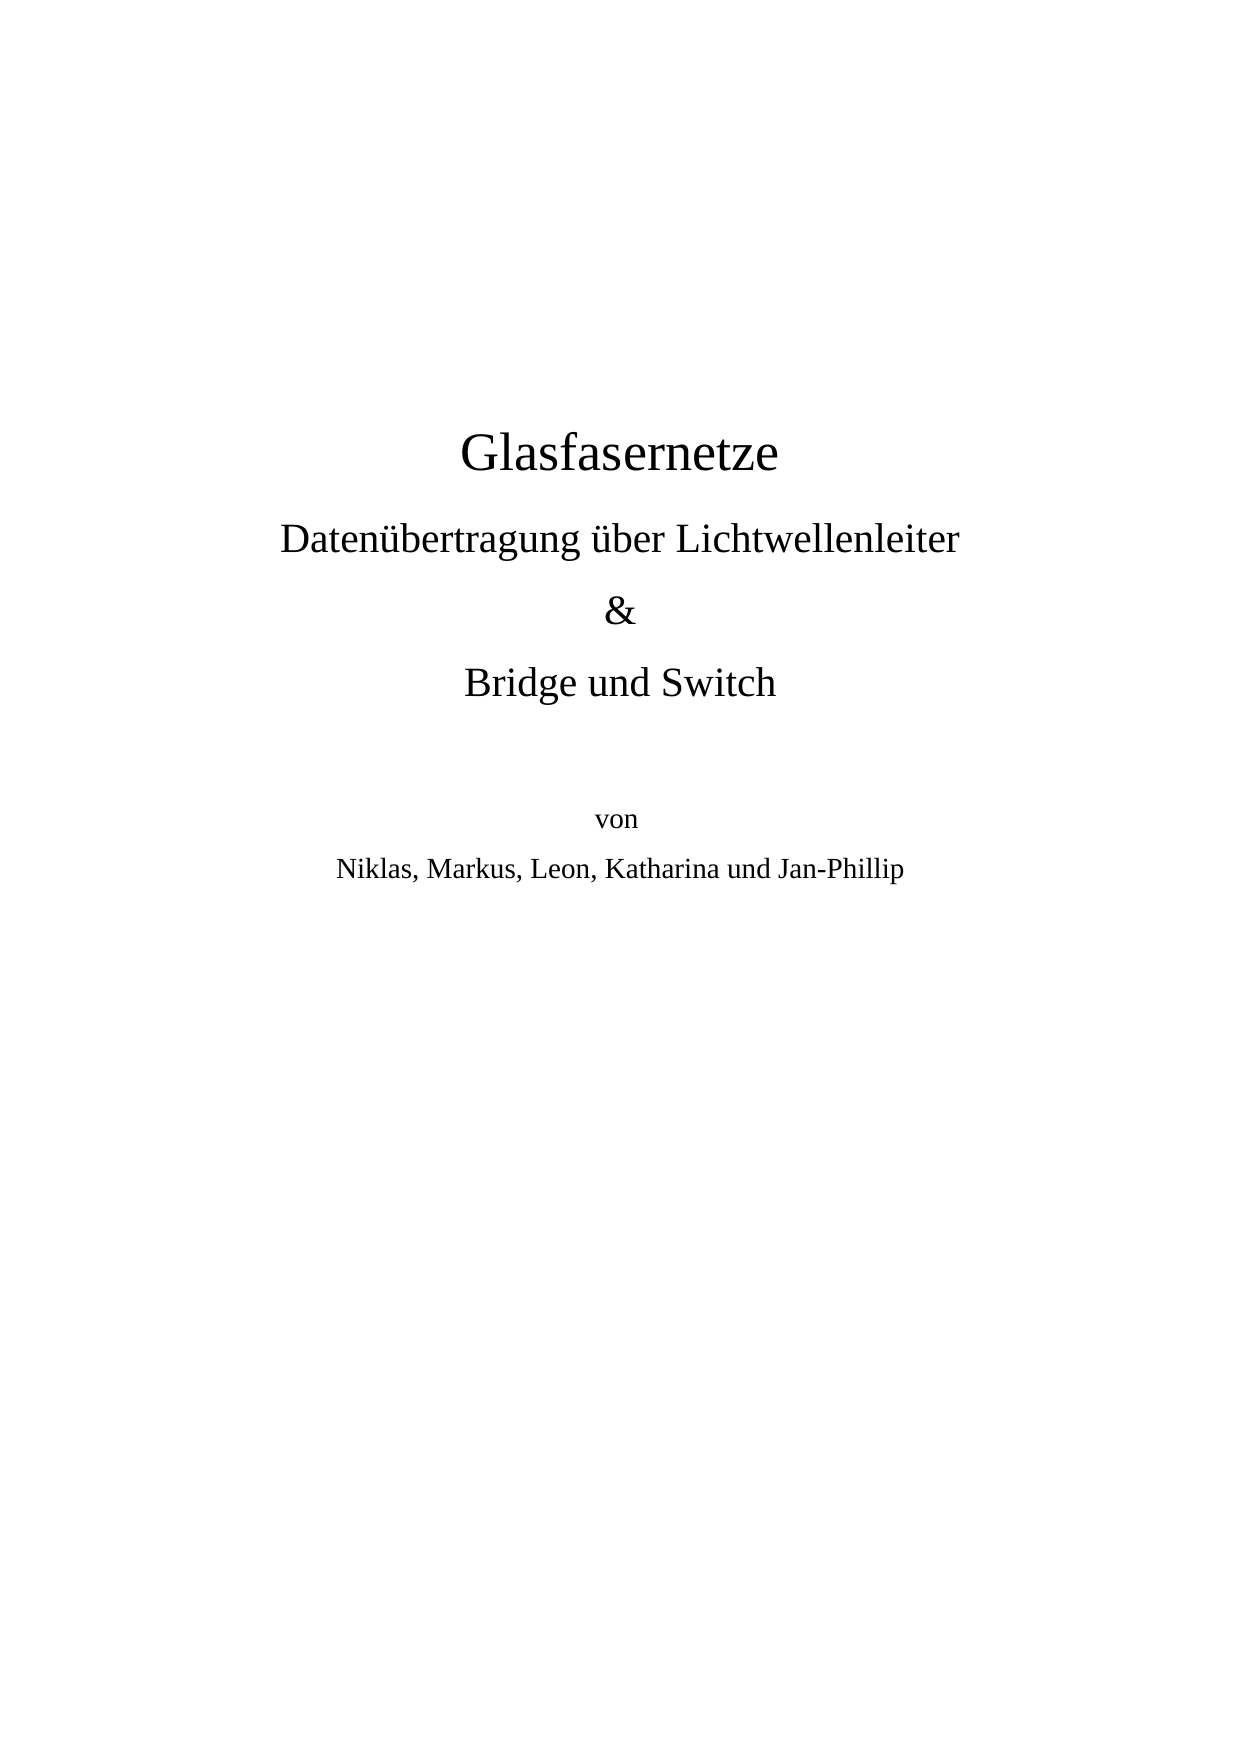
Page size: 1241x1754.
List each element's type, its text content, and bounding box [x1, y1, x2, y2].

text Datenübertragung über Lichtwellenleiter [118, 513, 1122, 561]
text von [118, 801, 1122, 834]
text Glasfasernetze [118, 420, 1122, 482]
text & [118, 585, 1122, 633]
text Niklas, Markus, Leon, Katharina und Jan-Phillip [118, 851, 1122, 885]
text Bridge und Switch [118, 657, 1122, 705]
